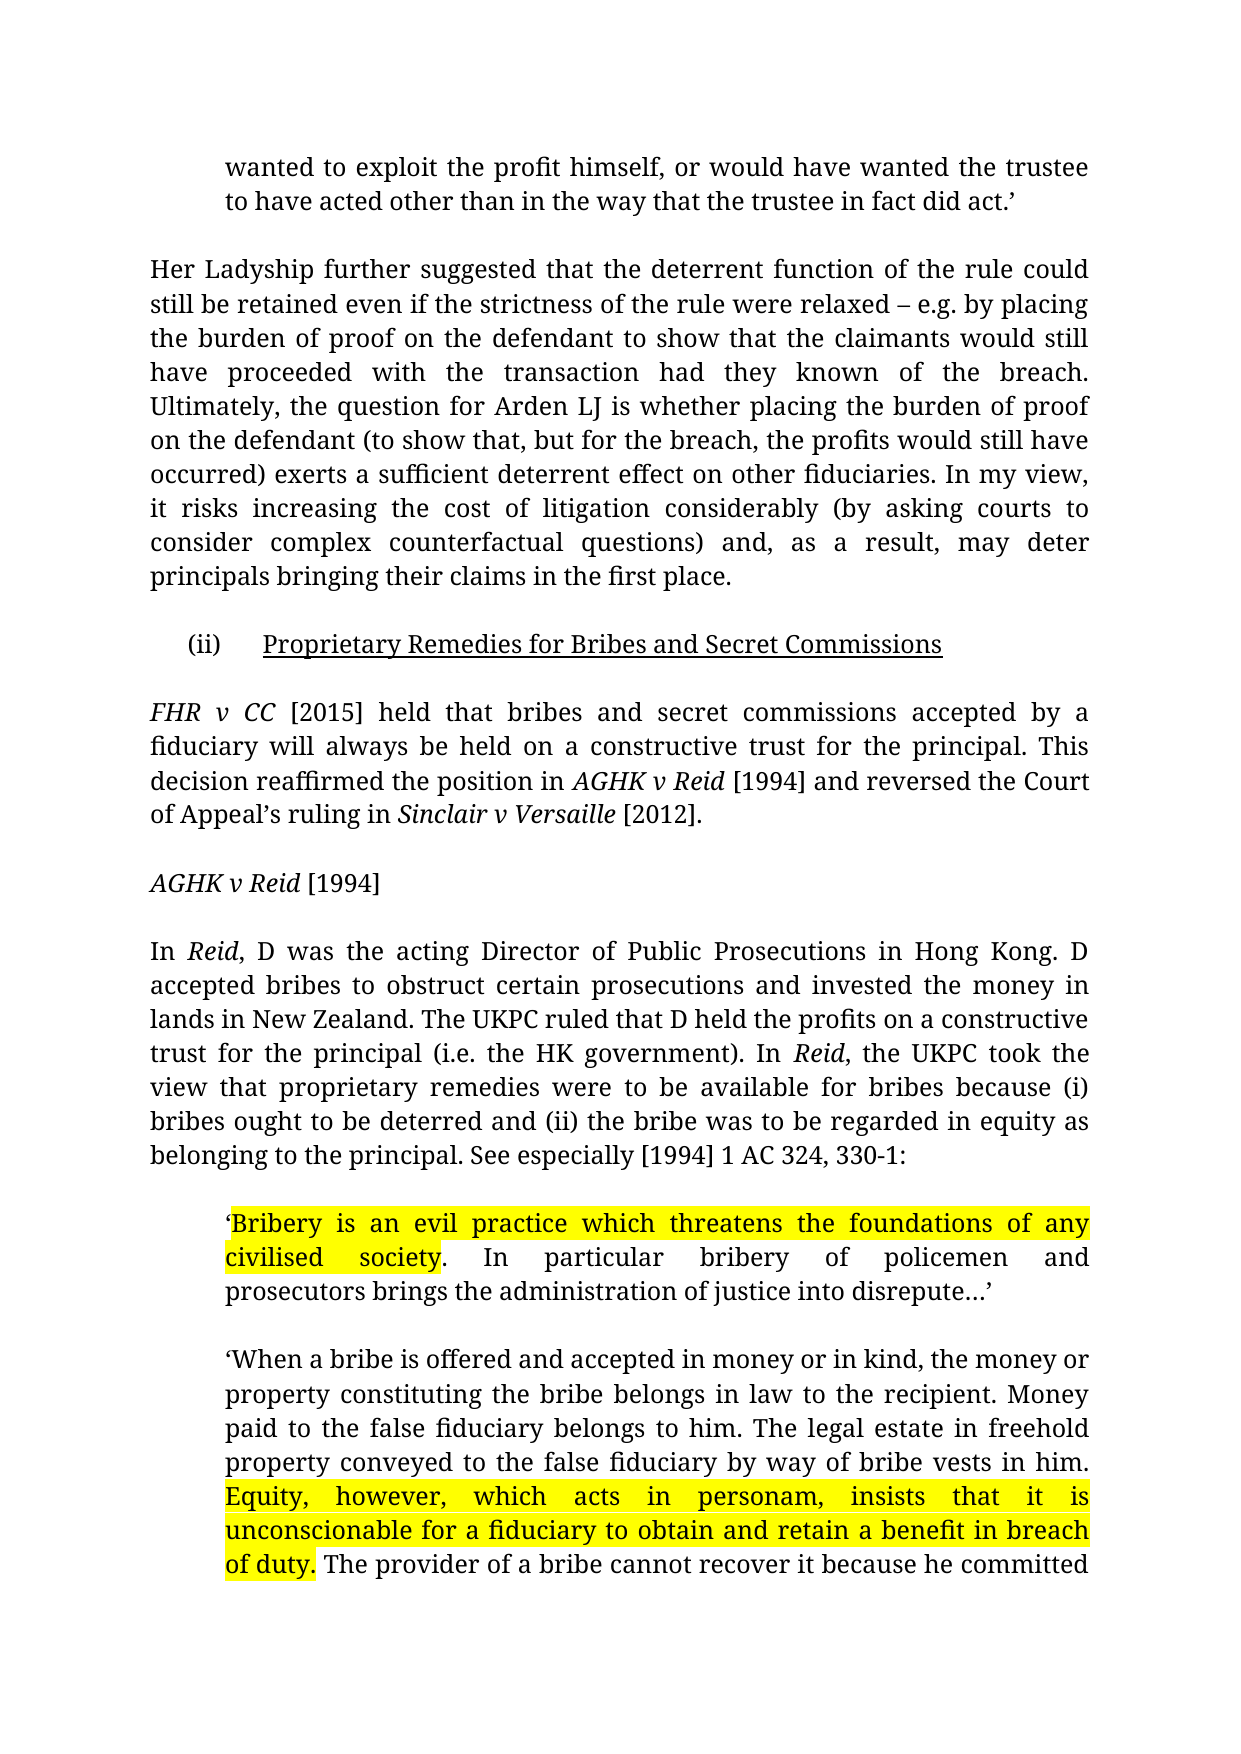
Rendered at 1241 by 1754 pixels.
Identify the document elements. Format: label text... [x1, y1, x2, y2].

list Proprietary Remedies for Bribes and Secret Commissions [187, 627, 1090, 661]
text ‘When a bribe is offered and accepted in money or in kind, the money or property constituting the bribe belongs in law to the recipient. Money paid to the false fiduciary belongs to him. The legal estate in freehold property conveyed to the false fiduciary by way of bribe vests in him. Equity, however, which acts in personam, insists that it is unconscionable for a fiduciary to obtain and retain a benefit in breach of duty. The provider of a bribe cannot recover it because he committed [225, 1342, 1090, 1581]
text ‘Bribery is an evil practice which threatens the foundations of any civilised society. In particular bribery of policemen and prosecutors brings the administration of justice into disrepute…’ [225, 1206, 1090, 1308]
subtitle wanted to exploit the profit himself, or would have wanted the trustee to have acted other than in the way that the trustee in fact did act.’ [225, 150, 1090, 218]
text FHR v CC [2015] held that bribes and secret commissions accepted by a fiduciary will always be held on a constructive trust for the principal. This decision reaffirmed the position in AGHK v Reid [1994] and reversed the Court of Appeal’s ruling in Sinclair v Versaille [2012]. [150, 695, 1090, 831]
text AGHK v Reid [1994] [150, 865, 1090, 899]
subtitle Her Ladyship further suggested that the deterrent function of the rule could still be retained even if the strictness of the rule were relaxed – e.g. by placing the burden of proof on the defendant to show that the claimants would still have proceeded with the transaction had they known of the breach. Ultimately, the question for Arden LJ is whether placing the burden of proof on the defendant (to show that, but for the breach, the profits would still have occurred) exerts a sufficient deterrent effect on other fiduciaries. In my view, it risks increasing the cost of litigation considerably (by asking courts to consider complex counterfactual questions) and, as a result, may deter principals bringing their claims in the first place. [150, 252, 1090, 593]
text In Reid, D was the acting Director of Public Prosecutions in Hong Kong. D accepted bribes to obstruct certain prosecutions and invested the money in lands in New Zealand. The UKPC ruled that D held the profits on a constructive trust for the principal (i.e. the HK government). In Reid, the UKPC took the view that proprietary remedies were to be available for bribes because (i) bribes ought to be deterred and (ii) the bribe was to be regarded in equity as belonging to the principal. See especially [1994] 1 AC 324, 330-1: [150, 933, 1090, 1172]
